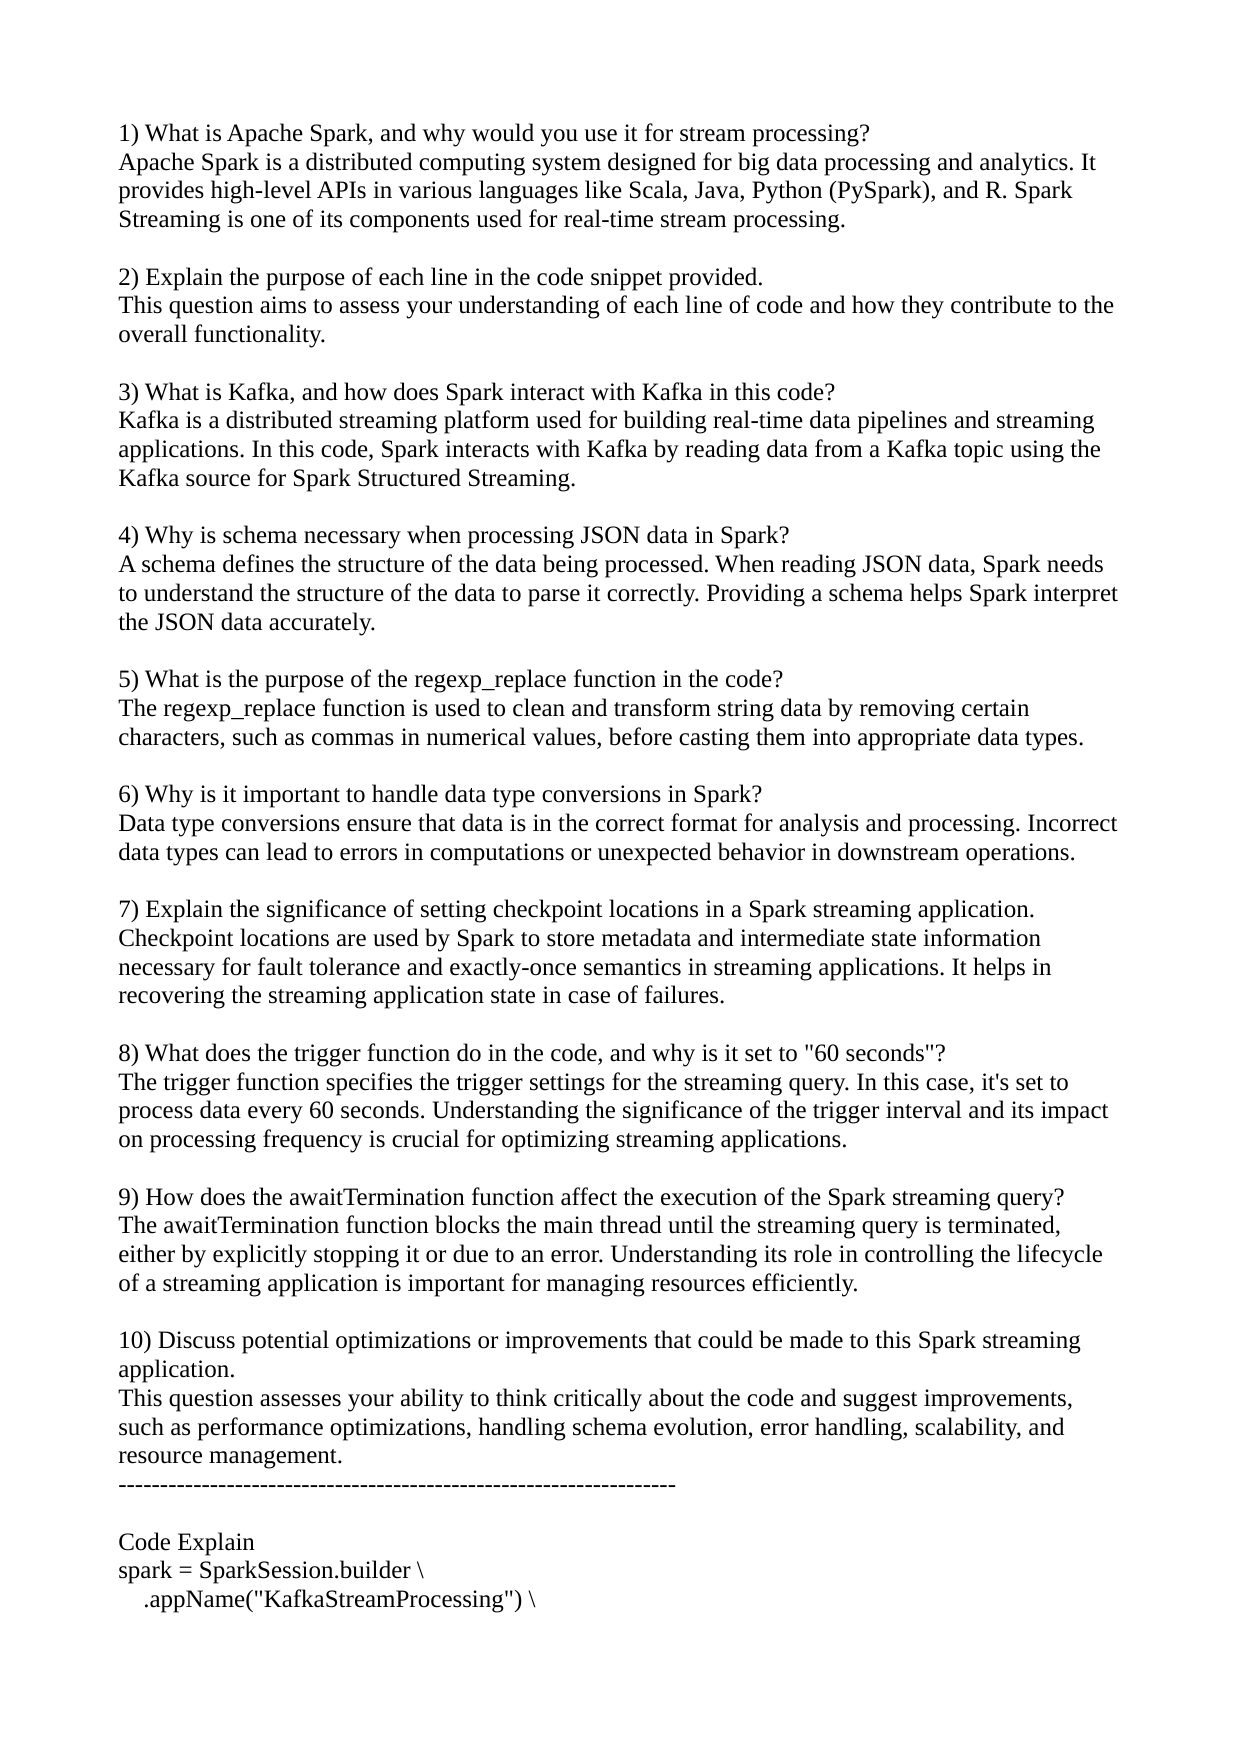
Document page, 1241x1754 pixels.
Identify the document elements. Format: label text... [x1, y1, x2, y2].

text 1) What is Apache Spark, and why would you use it for stream processing? [118, 118, 1122, 147]
text A schema defines the structure of the data being processed. When reading JSON data, Spark needs to understand the structure of the data to parse it correctly. Providing a schema helps Spark interpret the JSON data accurately. [118, 549, 1122, 636]
text 2) Explain the purpose of each line in the code snippet provided. [118, 262, 1122, 291]
text This question aims to assess your understanding of each line of code and how they contribute to the overall functionality. [118, 291, 1122, 348]
text 7) Explain the significance of setting checkpoint locations in a Spark streaming application. [118, 894, 1122, 923]
text This question assesses your ability to think critically about the code and suggest improvements, such as performance optimizations, handling schema evolution, error handling, scalability, and resource management. [118, 1383, 1122, 1469]
text Checkpoint locations are used by Spark to store metadata and intermediate state information necessary for fault tolerance and exactly-once semantics in streaming applications. It helps in recovering the streaming application state in case of failures. [118, 923, 1122, 1009]
text 10) Discuss potential optimizations or improvements that could be made to this Spark streaming application. [118, 1326, 1122, 1383]
text 9) How does the awaitTermination function affect the execution of the Spark streaming query? [118, 1182, 1122, 1211]
text Kafka is a distributed streaming platform used for building real-time data pipelines and streaming applications. In this code, Spark interacts with Kafka by reading data from a Kafka topic using the Kafka source for Spark Structured Streaming. [118, 406, 1122, 492]
text .appName("KafkaStreamProcessing") \ [118, 1584, 1122, 1613]
text Code Explain [118, 1527, 1122, 1556]
text 8) What does the trigger function do in the code, and why is it set to "60 seconds"? [118, 1038, 1122, 1067]
text 4) Why is schema necessary when processing JSON data in Spark? [118, 521, 1122, 549]
text Data type conversions ensure that data is in the correct format for analysis and processing. Incorrect data types can lead to errors in computations or unexpected behavior in downstream operations. [118, 808, 1122, 866]
text spark = SparkSession.builder \ [118, 1556, 1122, 1584]
text 6) Why is it important to handle data type conversions in Spark? [118, 779, 1122, 808]
text The awaitTermination function blocks the main thread until the streaming query is terminated, either by explicitly stopping it or due to an error. Understanding its role in controlling the lifecycle of a streaming application is important for managing resources efficiently. [118, 1211, 1122, 1297]
text The trigger function specifies the trigger settings for the streaming query. In this case, it's set to process data every 60 seconds. Understanding the significance of the trigger interval and its impact on processing frequency is crucial for optimizing streaming applications. [118, 1067, 1122, 1153]
text ------------------------------------------------------------------- [118, 1469, 1122, 1498]
text Apache Spark is a distributed computing system designed for big data processing and analytics. It provides high-level APIs in various languages like Scala, Java, Python (PySpark), and R. Spark Streaming is one of its components used for real-time stream processing. [118, 147, 1122, 233]
text 5) What is the purpose of the regexp_replace function in the code? [118, 664, 1122, 693]
text The regexp_replace function is used to clean and transform string data by removing certain characters, such as commas in numerical values, before casting them into appropriate data types. [118, 693, 1122, 751]
text 3) What is Kafka, and how does Spark interact with Kafka in this code? [118, 377, 1122, 406]
